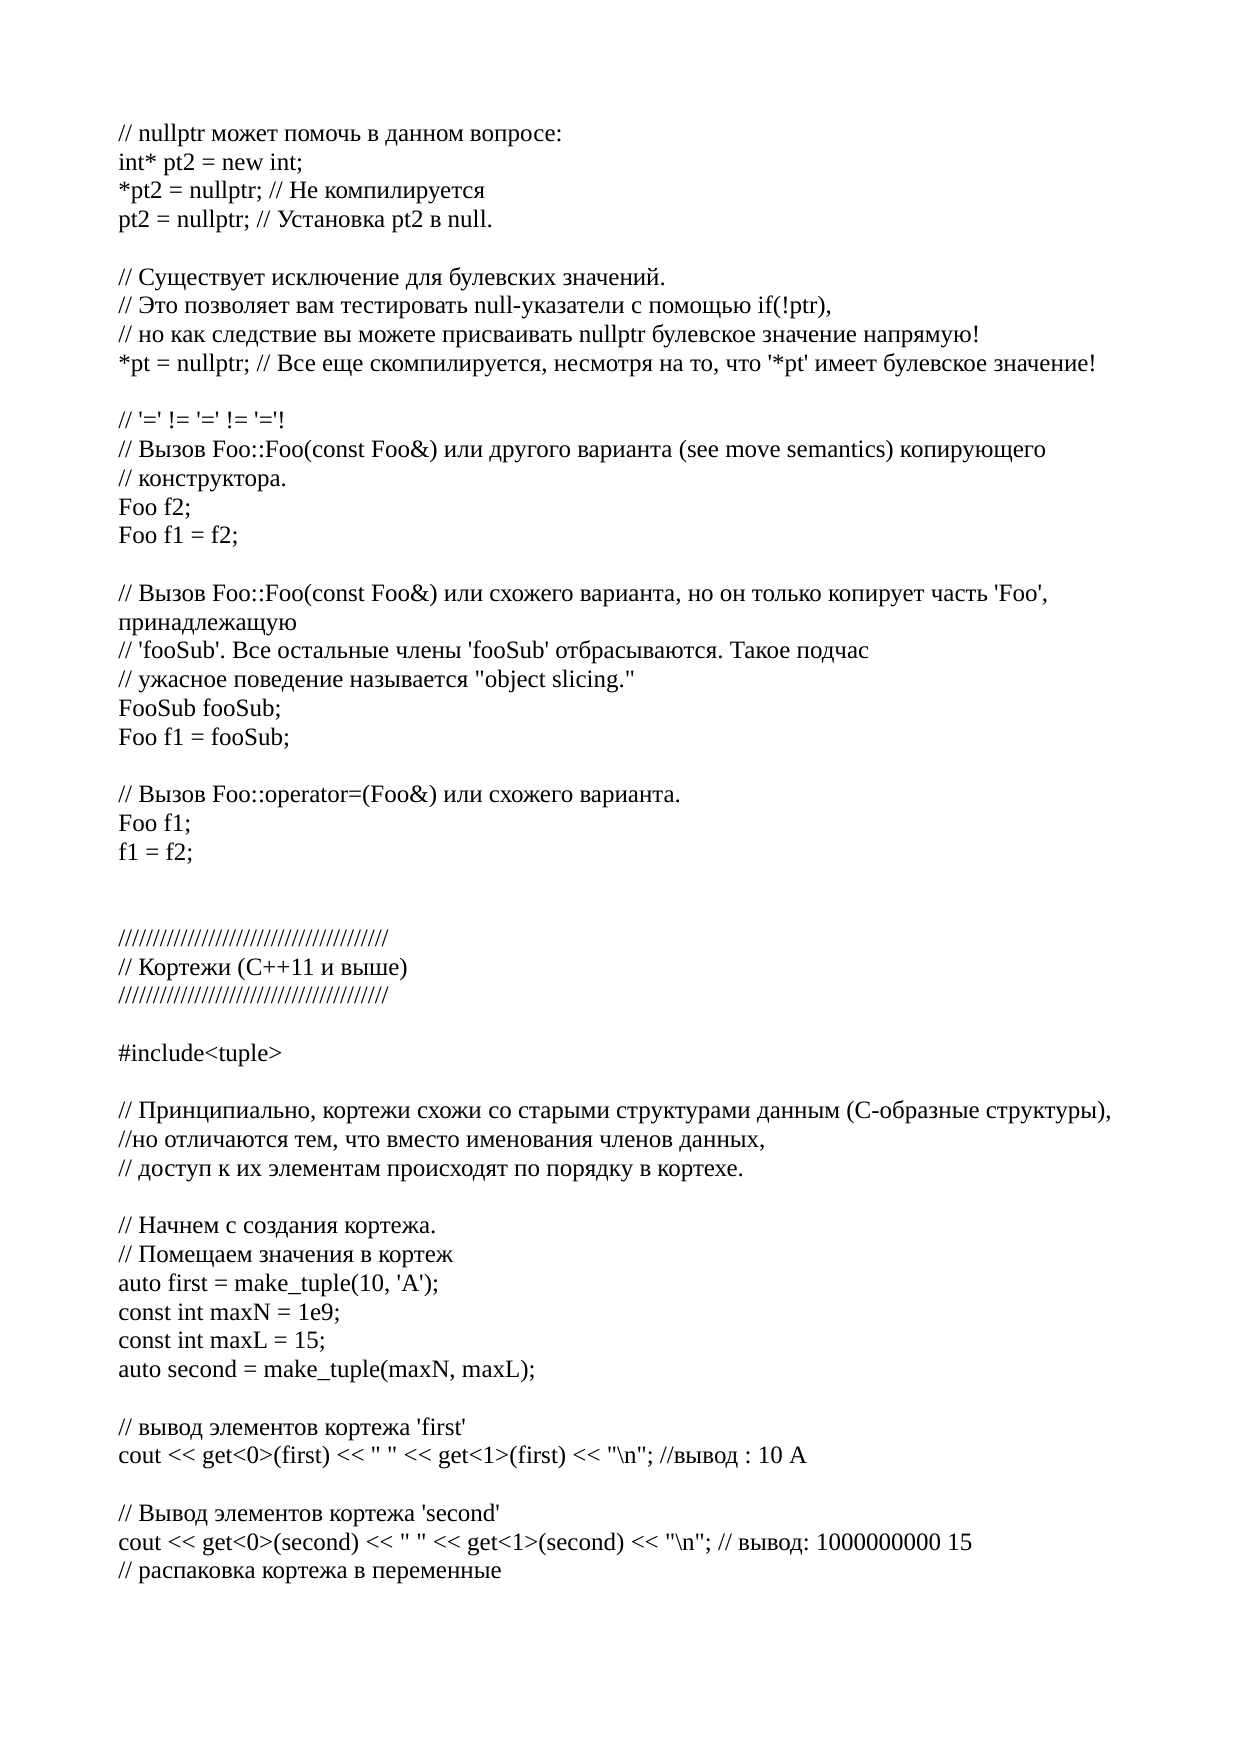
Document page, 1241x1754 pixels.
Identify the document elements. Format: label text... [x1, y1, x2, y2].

text Foo f1 = fooSub; [118, 722, 1122, 751]
text // вывод элементов кортежа 'first' [118, 1412, 1122, 1441]
text int* pt2 = new int; [118, 147, 1122, 176]
text // Начнем с создания кортежа. [118, 1211, 1122, 1239]
text // Вызов Foo::operator=(Foo&) или схожего варианта. [118, 779, 1122, 808]
text Foo f2; [118, 492, 1122, 521]
text // Кортежи (C++11 и выше) [118, 952, 1122, 981]
text #include<tuple> [118, 1038, 1122, 1067]
text // доступ к их элементам происходят по порядку в кортехе. [118, 1153, 1122, 1182]
text // Вывод элементов кортежа 'second' [118, 1498, 1122, 1527]
text const int maxN = 1e9; [118, 1297, 1122, 1326]
text // Принципиально, кортежи схожи со старыми структурами данным (C-образные структуры), [118, 1096, 1122, 1124]
text //но отличаются тем, что вместо именования членов данных, [118, 1124, 1122, 1153]
text /////////////////////////////////////// [118, 981, 1122, 1009]
text // 'fooSub'. Все остальные члены 'fooSub' отбрасываются. Такое подчас [118, 636, 1122, 664]
text auto first = make_tuple(10, 'A'); [118, 1268, 1122, 1297]
text *pt2 = nullptr; // Не компилируется [118, 176, 1122, 204]
text cout << get<0>(first) << " " << get<1>(first) << "\n"; //вывод : 10 A [118, 1441, 1122, 1469]
text cout << get<0>(second) << " " << get<1>(second) << "\n"; // вывод: 1000000000 15 [118, 1527, 1122, 1556]
text // Вызов Foo::Foo(const Foo&) или схожего варианта, но он только копирует часть 'Foo', принадлежащую [118, 578, 1122, 636]
text FooSub fooSub; [118, 693, 1122, 722]
text // nullptr может помочь в данном вопросе: [118, 118, 1122, 147]
text // ужасное поведение называется "object slicing." [118, 664, 1122, 693]
text Foo f1 = f2; [118, 521, 1122, 549]
text // Это позволяет вам тестировать null-указатели с помощью if(!ptr), [118, 291, 1122, 319]
text // Помещаем значения в кортеж [118, 1239, 1122, 1268]
text // Существует исключение для булевских значений. [118, 262, 1122, 291]
text // распаковка кортежа в переменные [118, 1556, 1122, 1584]
text // конструктора. [118, 463, 1122, 492]
text pt2 = nullptr; // Установка pt2 в null. [118, 204, 1122, 233]
text f1 = f2; [118, 837, 1122, 866]
text // Вызов Foo::Foo(const Foo&) или другого варианта (see move semantics) копирующего [118, 434, 1122, 463]
text // но как следствие вы можете присваивать nullptr булевское значение напрямую! [118, 319, 1122, 348]
text // '=' != '=' != '='! [118, 406, 1122, 434]
text *pt = nullptr; // Все еще скомпилируется, несмотря на то, что '*pt' имеет булевское значение! [118, 348, 1122, 377]
text auto second = make_tuple(maxN, maxL); [118, 1354, 1122, 1383]
text const int maxL = 15; [118, 1326, 1122, 1354]
text Foo f1; [118, 808, 1122, 837]
text /////////////////////////////////////// [118, 923, 1122, 952]
